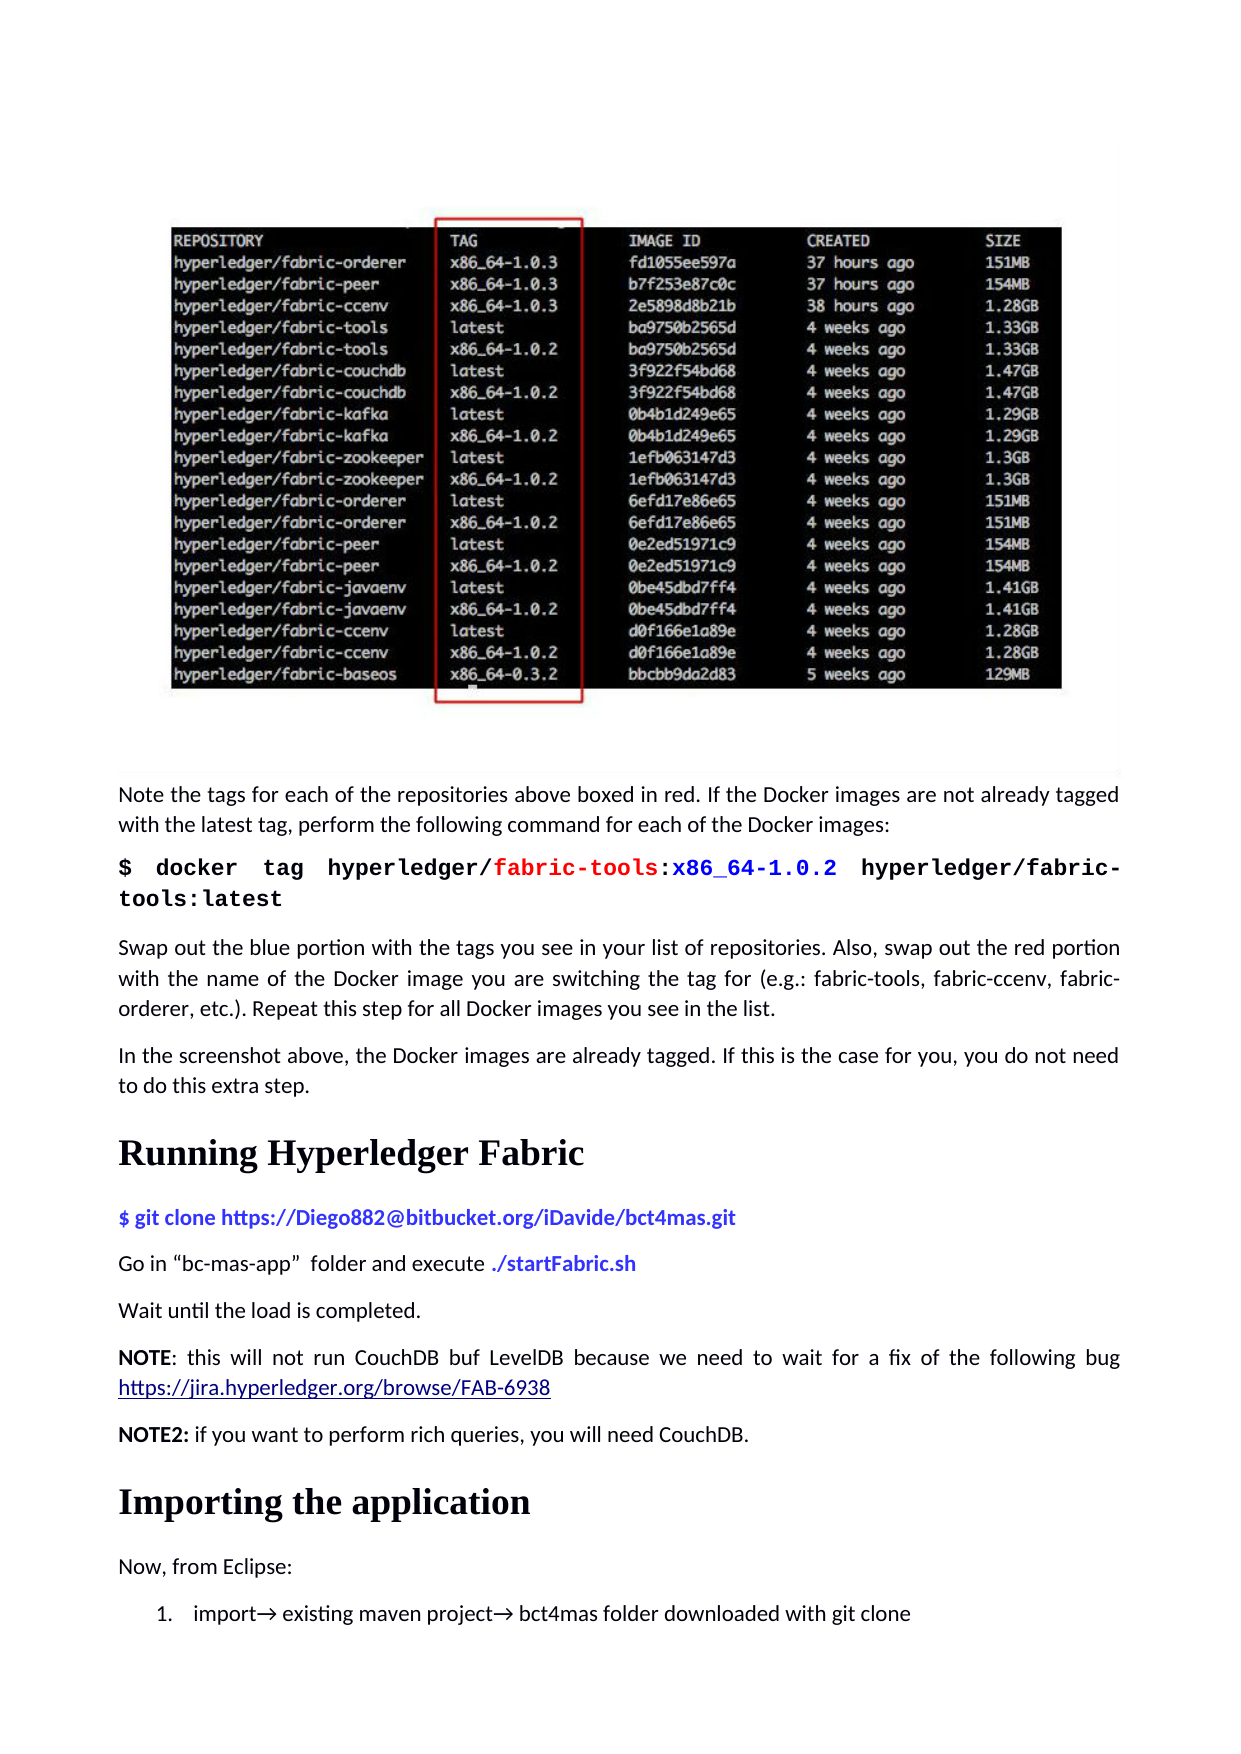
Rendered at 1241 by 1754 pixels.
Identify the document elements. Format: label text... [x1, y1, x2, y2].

picture [118, 147, 1123, 778]
text NOTE: this will not run CouchDB buf LevelDB because we need to wait for a fix of the following bug https://jira.hyperledger.org/browse/FAB-6938 [118, 1343, 1122, 1401]
text Go in “bc-mas-app” folder and execute ./startFabric.sh [118, 1249, 1122, 1277]
text Note the tags for each of the repositories above boxed in red. If the Docker images are not already tagged with the latest tag, perform the following command for each of the Docker images: [118, 778, 1122, 838]
text $ git clone https://Diego882@bitbucket.org/iDavide/bct4mas.git [118, 1203, 1122, 1231]
subtitle Running Hyperledger Fabric [118, 1130, 1122, 1173]
text Now, from Eclipse: [118, 1552, 1122, 1580]
text NOTE2: if you want to perform rich queries, you will need CouchDB. [118, 1420, 1122, 1448]
list import→ existing maven project→ bct4mas folder downloaded with git clone [156, 1599, 1122, 1627]
text Swap out the blue portion with the tags you see in your list of repositories. Also, swap out the red portion with the name of the Docker image you are switching the tag for (e.g.: fabric-tools, fabric-ccenv, fabric-orderer, etc.). Repeat this step for all Docker images you see in the list. [118, 933, 1122, 1022]
subtitle Importing the application [118, 1480, 1122, 1523]
text In the screenshot above, the Docker images are already tagged. If this is the case for you, you do not need to do this extra step. [118, 1041, 1122, 1099]
text Wait until the load is completed. [118, 1296, 1122, 1324]
text $ docker tag hyperledger/fabric-tools:x86_64-1.0.2 hyperledger/fabric-tools:latest [118, 857, 1122, 914]
